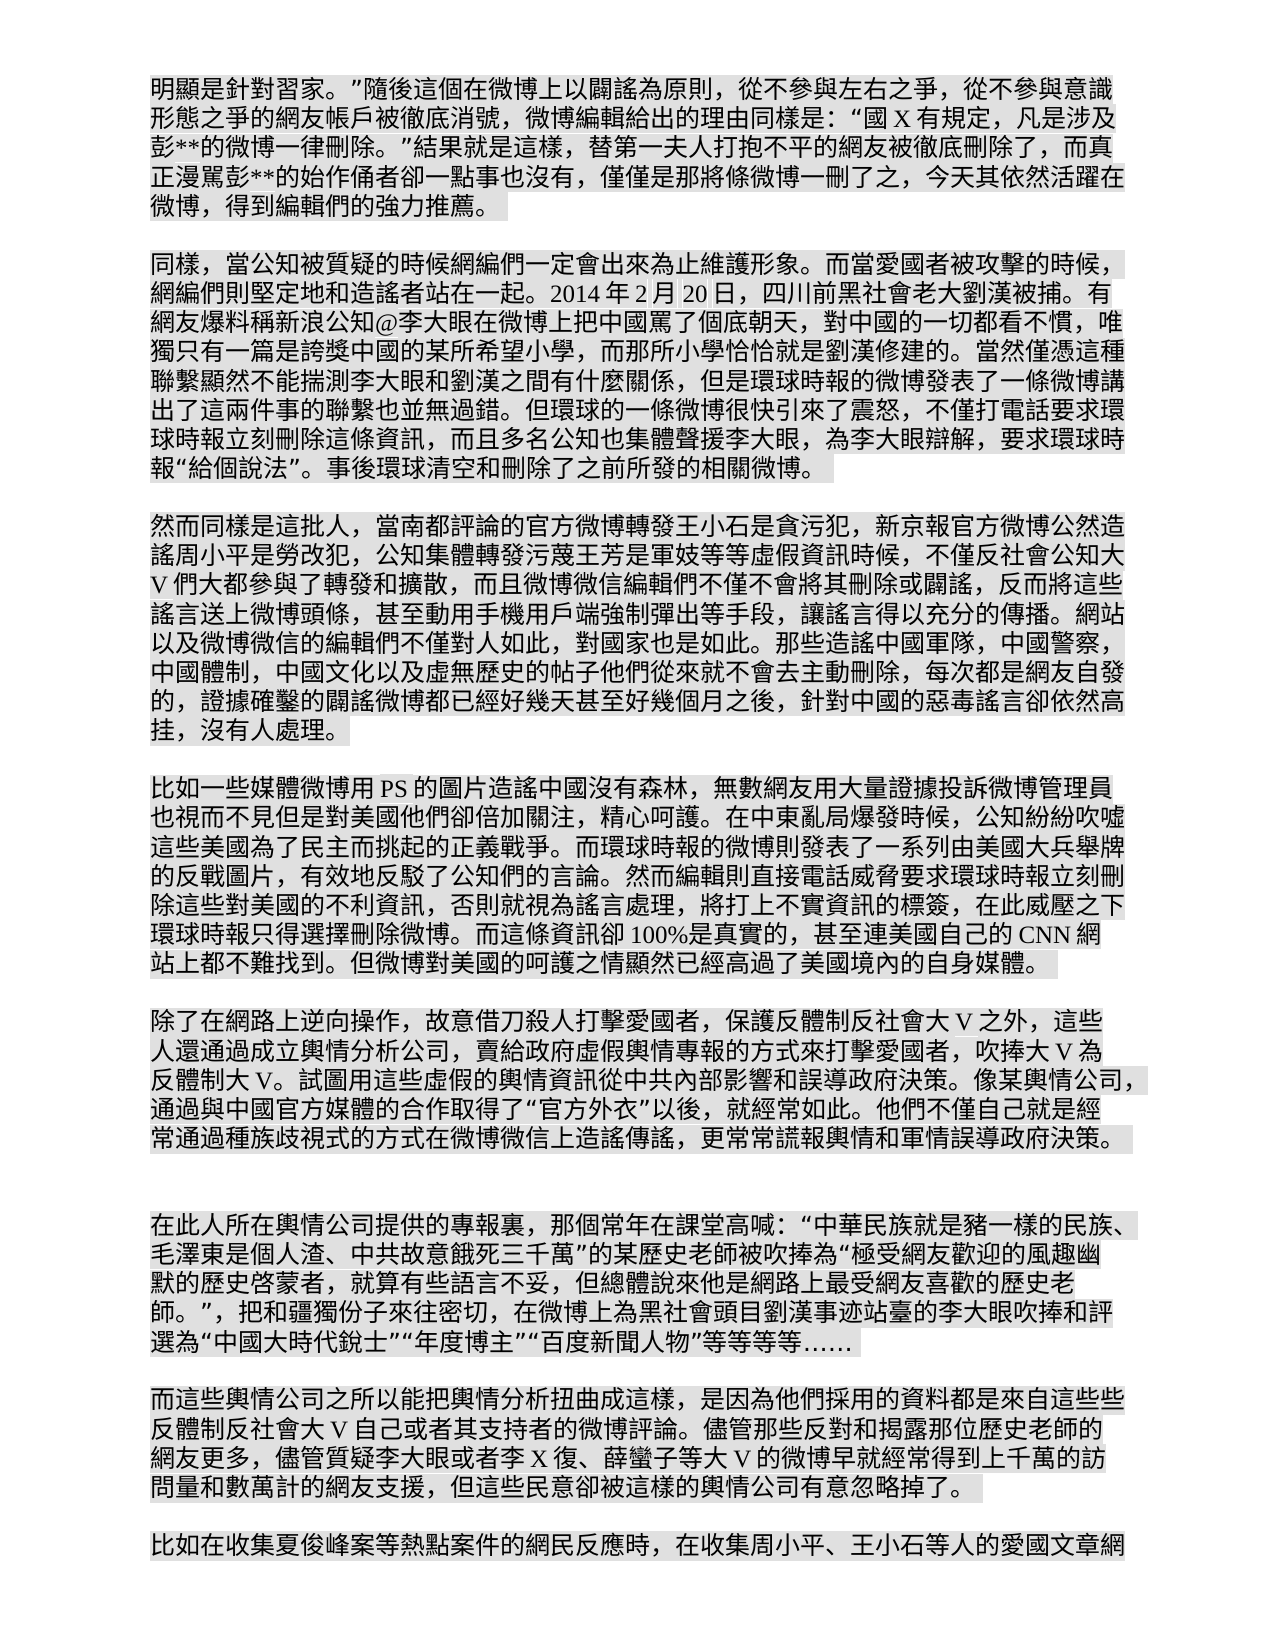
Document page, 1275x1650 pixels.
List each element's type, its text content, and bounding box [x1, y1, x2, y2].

text 謝謝如龙提供這文章的連結。我怕連結往往很快就會失效，所以把文章複製下來，轉成繁體，讓台灣人讀一讀。強烈推薦。 第一次聽到韓寒，盛傳上億點閱率，於是我就去看他寫些什麼，文筆不錯，但內容並無深刻之處，水平一般，往往是一些所謂社會批判，但多屬雞毛蒜皮。於是我感到很不解，這樣的文字為何動輒千百萬人及時點閱，看兩篇就膩死了不是嗎？我並沒有任何推論，只是當時確實覺得很納悶。 後來，慢慢懂了網路，懂了網軍，懂了資訊操控，再加上台灣全然肆無忌憚的哄抬與造神現象，把那些綠油油的低能無恥的人渣們，一個個捧成明星、英雄、意見領袖，我這才真正看清楚我是活在一個什麼樣的世界中。 人們常把中國和言論管控及缺乏言論自由畫上等號，這完全是鬼扯蛋。中國的管控能力與範圍，差不多就像我在管控巴勒網一樣，只及於自身，而不是像美國那樣無所不在地管控全世界，並且每天散發根本數不清的各種假新聞與扭曲不實言論。我難道不能管理巴勒網？難道我要讓那些垃圾文字及造謠扭曲的極大量訊息充斥整個巴勒網？中國的言論管控，頂多就是像巴勒網這樣，把它乘以一億倍，都遠遠還比不上西方社會及美國滴水不漏無孔不入的管控、滲透與攻擊。 我始終相信這是一個大問題，但它的解決恐怕得透過兩樣東西，一是科技能力，二是資金。天底下並沒有所謂 "清者自清濁者自濁" 這回事；清濁的呈現，恰恰反映了一種能力的展現。這基本上就是一場戰爭，美國在這方面遙遙領先，中國卻像個很善良的北七那樣，每天吃啞巴虧，每天被霸凌，自己是這場戰爭的最大受害者，卻反而還揹了滿身黑鍋。 陳真 2017. 08. 26 =========================== 周小平：文化冷戰與網權力揭秘 2014-03-24 來源：https://goo.gl/dzbNFD 中美較量進入關鍵時代，硬實力不斷下滑的美國，為何仍自信滿滿？ 美國的巧實力和軟實力究竟是如何運作的？ 互聯網為何屢屢淪為顔色革命的最大幫兇？ 看不見的網路輿論為何可以輕易操縱政局？ 泛濫的虛假資訊和失控的網路當如何治理？ 批量化造謠與軍團化的輿論犯罪與資訊恐怖主義究竟應如何防範？ 第一段：網路輿論和網權力是如何失控的？ 進入21世紀以來，網路成為了一種全新的資訊獲取方式，憑藉其快捷的傳播效率和靈活多變的特色受到了全體年輕人的追捧。網路資訊傳播方式超越了工業時代的報紙、電視、千倍不止。其差距就好像火藥槍與原子彈的差距一樣。 有人曾經對我說“周小平，我認為網路是年輕人獲取資訊的重要渠道。”我回答他說：“不對，網路不是年輕人獲取資訊的重要渠道，而是唯一渠道。”現在的年輕人不看電視也不看報紙，即便偶爾看了，他們也不會完全相信電視和報紙的說法，而是會去網路上求證一下，或者通過網路參與討論。因此，互聯網成為了年輕人獲取資訊建立世界觀的唯一渠道。但是，現在這個渠道早就被別人佔領了。 與美國對互聯網的嚴格管理相反的是：我們國家的互聯網一直處於一種疏於管理的狀態。這種疏於管理的狀態造成的結果並非是讓中國的互聯網變成一個無序的自由資訊場，而是讓中國的互聯網淪為了一個被他人掌握和控制了的意識形態戰場。這種明顯的控制我們可以從以下幾個方面清晰地得到驗證。 首先：任何一個網民從進入網路世界的第一刻開始就落入了一個精心設計且組織嚴密的資訊圈套中。比如當網民註冊微博的時候，微博會自動推薦網民關注幾十個帳戶，而這些帳戶裏推薦的大V，100%都是在網上罵政府，或者傳播歷史虛無主義者，造謠，抹黑中華民族，貶低中國人，反對中國現行體制的博主。沒有一個愛國者能享受到這種“待遇”。 而在互聯網協會召開的一次研討會上，有人當面質疑網路媒體只推薦公知的時候，一位從21財跳槽到騰訊的總編輯則這樣當著國新辦和互聯網協會的政府官員回答道：“如果你們愛國者想要獲得我們媒體的推薦，那麼只有一個辦法，就是你們也像公知那樣說話，也推廣公知的理念，否則我們的平臺絕對不會推薦你們的東西。”。我覺得像這樣的人會毀了騰訊的新聞事實派的招牌，這樣的人是騰訊的負資產。 也就是說，在中國的互聯網上誰的粉絲多少，絕對不是由這些人自己的才能獲得的，而是憑藉他們的政*治站隊來獲得的，誰把中國罵得狠，誰反黨反得凶，誰就有粉絲，誰就有話語權。比如某著名反體制律師就在微博的推薦下，幾個月漲了數百萬粉絲。這些粉絲全部是被動，被迫關注的這位律師。因此在網路平臺上，任何一個人，都可以成為大師和大V，前提就是你得醜化中國，反對體制。只要你敢醜化中國，反對體制，自然就會有掌握網路推薦權的人，會給你助力添柴。 因此中國的網民從一上網開始，就會被迫地受到這些反社會和反體制大V的誘導，而那些反駁公知的聲音，愛國的聲音則被生硬的遮罩了，所以在現在這個網路上愛國的聲音永遠辯論不過恨國的聲音，正能量遠遠少於負能量。其原因就是在於網權力的擁有者刻意推薦恨國大V，刻意推薦負能量資訊。然而他們不僅大量推薦恨國大V，刻意推薦負能量資訊。而且還刪除正能量資訊，封殺正能量博主。在當前的互聯網，愛國者不僅得不到推薦，就連正常行文也不行。針對愛國者和正能量的各種封殺手段層出不窮，一刻都沒有停止過。 比如在微博上，他們讓公知大V漲粉，卻讓愛國者掉粉。比如我和一些朋友的賬號都出現了很奇怪的現象，那就是我們的真實粉絲關注和互相關注總是會莫名其妙地被自動取消，而粉絲質量也越來越差。每天都會有大量的僵屍粉和機器人ID替換掉我們的真實粉絲。 在微信，任何一篇正能量文章，哪怕是經過正規媒體發表的，微信的編輯也會將其遮罩，禁止群發。而抹黑中國的，造謠中國的，都會被大量放行。比如，12月25日發佈紀念毛主席的文章《他和他們的家國夢》，全文無一個敏感詞，竟被微信遮罩，但同日，拐彎抹角詆毀毛主席的文章《毛澤東和他的情婦們》卻被微信編輯大量放行，轉發數億次之多。再比如文章《請不要辜負這個時代》時常微信遮罩，而用假資料造謠抹黑中國的所謂《2014年中國國情資文》則被微信編輯大量放行，轉發數億次之多。再在比如質疑公知的微信經常被編輯封殺，而造謠總書記家人的謠言《習主席的女兒為什麼拒絕回國》則被微信編輯大量放行，轉發數億次之多。 不僅在微博和微信，在網路各大論壇，新聞頻道也是如此。恨國公知，反體制人物的言論永遠會被熱門置頂，而愛國者的文章則從來享受不到這個待遇，就算偶爾被要求推薦，他們也只是做個樣子，放在一個沒有流量的位置，或者給你換一個沒有意義的標題，以此來降低你的文章點擊量。所以，在這種情況下，中國的年輕人如果不反黨反社會反體制那才怪了。意識形態的形成是大量資訊長期灌輸的結果，但年輕人每天接收到的都是這些資訊，我們還能奢望網路上能誕生正能量嗎？顯然是不行的。 第二段：網權力是如何打造大V，又是如何打擊愛國者的？ 我們都知道反體制公知大V似乎在網上民意很高，當然這是因為網權力的掌握者給予了他們大量的粉絲和話語權，網路平臺的編輯給予了他們大量的推薦。可這僅僅是一個方面，因為網路上一直也充斥著對他們的質疑之聲，可是質疑反體制公知大V的聲音卻總是無法放大。我們還知道網路上一直都有一群愛國網友在自覺自願地愛國，在積極主動地散播正能量，他們的支持者不少，可是他們卻總是被輕易地造謠和抹黑，這一切是怎麼發生的呢？ 偶像在數位時代是最容易被塑造的東西，因此網權力的掌握者可以通過互聯網輕鬆造神，大多數互聯網的公知大V其實都是經不起推敲的，但網權力的掌握者可以讓他們不受到推敲。大多數愛國者在網路上實際表達的不過是一些樸素的愛國情懷，他們本身都是一些平凡的普通人，但網權力的擁有者則可以輕鬆地針對他們發起一場無處不在的網路大字報，用文革的方式將他們打倒。 比如著名公知李X復(陳真按：可能是指李開復)，造謠傳謠只是他的副業，而通過深入中國互聯網產業，頭頂天使投資人的光環，對中國互聯網從業者和創業者進行精神洗腦這才是他的真正使命。在他掌舵穀歌期間，穀歌用棱鏡計劃監控和盜取中國政府資料以及網民網銀資訊，他多次在各種互聯網創業大會上宣傳基督教和美國的所謂的民主體制，2012年他甚至誘騙了即刻搜索的鄧亞萍，他向鄧亞萍推薦了兩個自己原來在穀歌的手下，用一紙協定將即刻搜索的現金流耗盡，卻沒有給即刻搜索完成任何產品。但就是這樣的一個人，為什麼他在互聯網上看起來依然是擁泵無數好評連連呢？答案很簡單：這是一種假像。 李X復的微博下面千篇一律的粉絲祝福看似無可匹敵，但實際上這裏面是因為有人對其進行了技術處理。就算你半夜三點去李開復的微博評論批評他，或者用事實反駁並艾特他，那麼幾分鐘後你的批評就會被自動清除，然後拉黑，這種工作量顯然不是人力可以完成的。而只要你去他的微博誇獎他，他就會自動向你回復謝謝啊。經過網友曝光，李開復的自動回復功能暫時關閉了，但自動清除對李開復的負面資訊功能至今依然存在。 並且，針對李X復的網路評論有多少是真人評論，很難有人知道。我們唯一可以確認的是，天涯論壇就曾經被查獲了70多萬個相同密碼的帳戶，用於機器軟體輪番登陸製造虛假民意和鋪天蓋地的評論。而微博的機器ID和類似軟體只會更多不會更少。不僅微博如此，論壇和新聞也如此。經過網監的證實，網易編輯可以當著他們的面在幾分鐘內，把一個新聞後面的幾千條負面評論全部變成正面評論，且評論得滴水不漏。 因此，在這種自動遮罩刪除負面資訊，無限放大和吹捧個人履歷的三位一體的網權力助推和包裝下，一個個公知形象被打造起來了。可是這種包裝畢竟是虛假的，從政府抓捕了看似千萬粉絲的薛蠻子卻沒有引起他的粉絲暴動，而從韓寒的小說改編成的電影卻以零票房收尾等情況我們也可以看出這些大V的內虛和外強中乾。但這些表面資料卻極其容易誘使電臺媒體、地方政府、年輕人對這些公知進行盲目崇拜和跟風，這些公知大V藉此活躍在個大官方媒體上，進一步大出風頭。 同樣，網權力的掌握者不僅極力打造反社會反體制大V，不僅懂用一切可用的網路技術和網權力維護這些大V的形象，而且還常年用相反的手段來打擊和毀滅愛國者。首先，愛國者在網上就永遠也不可能享受到自動刪除負面資訊這種高級的定制技術服務，其次對網路愛國者的定義各大網路平臺也極盡污蔑之能。比如在百度搜索王小石首先出來的就是一則貪污犯的資訊，對王小石的詞條評價則是將其描繪成狂熱的文革的瘋子。 所以，網權力已經在中國的互聯網締造了一種：“愛美國昌，恨美國亡。愛中國死，恨中國發。”的普遍事實。人性都是趨利避害的，面對這種絕對的輿論話語權和壓倒性的網權力，大多數人都會選擇投機或者沈默。而整個國家的輿論就在這種形勢下，一步步惡化。因為敢站出來表明自己愛國的人都要遭受全網打擊，而那些憎恨這個國家的公知則會得到整個網路的力捧和保護。 2013年因為在春晚唱英雄組歌而成名的歌手王芳，因為在微博上表達自己熱愛祖國的情感而被圍攻，數百名公知以及營銷帳戶轉發“穿上軍裝，也不過像軍妓”的微博攻擊王芳。一時軍妓一詞滿天飛，而歌手王芳在新浪多次投訴，微博對這些侮辱者和攻擊者沒有做出任何處理，反而是將禁止了王芳的評論權關閉，令其有口莫辨。 而在微博，因為表達自己愛國傾向就被圍攻的還有溫兆倫，劉嘉玲等港臺藝人，誰只要敢說一聲愛國，就會招來反體制公知以及營銷號們的集中轉發和譏笑，他們正以此引導網路輿論向一切敢於熱愛這個國家的人無端開炮。 第三段：在互聯網資訊戰中，網權力是如何控制輿論的？ 在完全控制了互聯網話語權，擁有了對資訊的絕對掌控，又在培養了一系列的反體制公知大V之後，互聯網戰爭已經悄然爆發。事實上這十年來，互聯網資訊戰爭一直在進行著。那些掌握了網權力的人，培養了海量公知大V的人，正利用手中的網路平臺、網路大V以及網權力向中國的網民進行密集的意識形態炮轟。在這個看不見的戰場，硝煙彌漫，每天來自各個方面的負面以及虛假資訊轟炸都以數以億萬計的次數橫行在互聯網上。 輿論控制第一招：根據事物兩面性，反向解讀中國，正向解讀外國。 任何事情都具備兩面性，網路媒體常常根據這一特點，全盤負面解讀中國，全面正面解讀美國。騰訊網的新聞用戶端與微信結合直接就擁有了6.7億網民閱讀量。那麼牽動著幾億年輕人眼球網編又是怎樣誤導輿論的呢？首先我們來看一個案例，當中央宣佈打擊腐敗份子的時候，本來應該是一件大快人心的事情，但結果他們的編輯在新聞背後以網友評論的方式，推薦了一條引導性的讀後點評，是這樣寫的：“傻不傻啊，這樣搞只能把有才能的人逼得離開政府，留下來的都是混日子的南郭先生，以後出臺一些更荒謬的政策，讓你們哭去吧。” 再比如，美國警察毆打亞裔老人的新聞，這些網編則向網民解讀道：“打得好，要是中國警察也這樣就好。這說明美國執法必嚴，是法治國家。”——這真是為美國洗地不遺餘力，為抹黑中國不分青紅。 同樣的問題也出現在其他的網路媒體，比如財X網這條微博就很有代表性，當美國人製作巨大的巧克力棒的時候，他們吹捧說這是創意，是世界上最好的巧克力公司。當中國人製作巨大的月餅的時候，他們說這是浪費，是恥辱。 而類似的現象，在互聯網行業已經是一個普遍現象。幾乎每條新聞互聯網編輯們都是這樣操作的，每天都有數以億萬計的人在瀏覽這種負面解讀的新聞。不信，我們隨手翻幾條新聞，看看當這些新聞觸網之後，都變成了什麼模樣。 比如這條， 環球時報的原文是：《中國海監船追擊日本漁船出12海裏》，但結果竟然被網路媒體改為：《中國海監船在釣魚島12海裏處停止追擊》。 解放軍報原文：《中國夢的自信在哪里》，但結果竟被網媒改為：《軍報：我們的主義是宇宙真理》 網友文章原文：《運9之迷-我國新型運輸機初探》，但結果竟被網媒改為：《中國運9自動化程度仍不如C-130》。 環球網原文：《默克爾向中國傳遞合作信號》，但結果竟被網媒改為：《默克爾希望中國對制裁伊朗態度積極》。 人民網原文：《俄羅斯披露中國強大的防空戰力，紅旗16性能出色》，但結果竟被網媒改為：《中國防空系統難以抵擋巡航導彈攻擊》。 人民網原文：《俄媒披露中國或造千架四代機，數量在世界居首》，但結果竟被網媒改為：《中國三代機發動機性能不達標，殲20難成功》（原文沒有一字和發動機有關）。 人民日報原文：《摒棄“狹隘的極端主義”》，但結果竟被網媒改為：《黨報：因腐敗就否定國家太極端》。 解放軍報原文：《理解不曲解》，但結果竟被網媒改為：《軍報：領會領導意圖的幹部才是好幹部》。 環球時報原文：《美國中國日本等國投票反對廢除死刑》，結果卻被網媒改為：《111個國家支援暫停死刑，中國和朝鮮反對。》等等等等，不一而具。這樣的負面解讀在互聯網已經持續了十多年，請問，天天用這種角度看中國的年輕人們又怎能不對這個國家和政府充滿了困惑和鄙視以及敵意呢？ 輿論控制第二招：遮罩美國負面，放大中國負面。資訊炸彈飽和轟炸。 我們通常都認為有爭論才有進步，但是如果網路平臺的話語權全盤失控的話，那麼任何爭論都沒有意義。因為網路媒體只放大一方的聲音，卻遮罩另外一方的聲音。在這種極不公平的網路環境下，沒有人可以與之辯論。比如在中國好還是外國好的問題上，網路平臺全面倒向美國，以集團軍的方式作戰從多個角度不同層面進行資訊轟炸。 比如在百度搜索：“福利非常好,水費全免,電費非常便宜”這組關鍵字我們可以看到有552萬個搜索結果，這些網路文章幾乎覆蓋了所有的論壇和微博微信產品，貼得到處都是。這些文章千篇一律，使用的是同一個模板，同樣的內容。唯一不同的是國家的名字，這些帖子的編造者用遊記或者出差筆記的手法，吹捧各個國家的福利待遇好，有澳洲、法國、臺灣、印度、英國、日本、美國、韓國、甚至尼泊爾、埃及、伊拉克等等，從房價到醫療再到教育、再到衣食住行進行全面的造謠，吹捧中國以外的地區人民生活都是天堂，只有中國最糟糕，矛頭直指共產黨和中國體制，而大量沒有出過國的網民都十分相信這些遊記和內容。這種從衣食住行方方面面抹黑中國的謠言段子在微博微信上更是泛濫成災。 甚至連法X功(陳真按：法輪功)等一些邪教的資訊以及他們編造的政治謠言也有職業水軍長期在微信上到處散佈，每個微信公共賬號博主都曾經收到過。而這種大規模的有組織的行為顯然不是網友自發的，只能是來自境外勢力的專業運作。 此外，大多數的網路熱點的爆發，公知以及網路平臺編輯們的參與無處不在。他們憑藉手中的粉絲數量或者編輯權力可以隨時隨地製造熱點。他們可以把警察抓壞人可以說成暴力執法，把老人摔倒可以說成城管打人，把“消防員奮戰2小時把被洪水圍困的9個市民救起了8個。”的新聞篡改為“飯桶消防員2小時救不回1個人。”可以說高鐵有輻射，也可以說殺人犯是英雄。他們為什麼會有如此翻雲覆雨的能力呢？如果我們仔細觀察就不難發現，這些熱點事端或者謠言的背後都有公知大V們集體轉發和網站編輯們暗中推波助瀾。 通常情況下，那些平時造謠傳謠的各種營銷微博，只是在利用虛假歷史或者誇張的謠言吸引要求，公知們也是各推各的理念，但在需要製造社會熱點的時候，他們則必然會集中力量去轉發同一個帖子，就像約好了一樣。所以，政府偶爾警告幾個甚至十幾個公知根本沒有用，只要一半以上的營銷號和公知參與轉發，就足以形成巨大的網路熱點，在很多熱點事件上，我們都不難看到各類公知賬號在極短的時間內像排隊一樣地轉發。 不僅公知會集中轉發炒作，而且網站小編還會利用自己手裏的網權力，為這些謠言和熱點事件推波助瀾，他們或者在論壇上給這些帖子置頂，加精，強推，又或者在微博上給這些微博加分，幫助其擠進熱門排行榜，甚至動用軟體的群發功能向數以億計的網民群發謠言。 2013年，有網友混入了公知們組建的轉發聯絡群，就獲得了他們在造謠污蔑王小石、周小平等網攻擊事件中的操作手法，他們首先是編造謠言，用一個匿名的小號發佈，再邀請幾十個公知以及營銷號進行集中轉發。然後微博編輯再幫助他們加分加熱點，以及通過微博以及各大網路新聞軟體向數億微博用戶群發謠言。而公知和營銷號之所以這樣幹，是因為他們可以賺到錢。從支付寶交易記錄來看，如@擺古論今 @高會民這樣的中小V營銷號，轉發謠言一次150，原創一條300元，一個月有數百條，收入數萬元，而其他大V價格更高。 而同樣的操作手法在東莞掃黃、北京7.23大雨、廈門公交車縱火案、余姚大水、馬航飛機失事、雅安地震、自來水含鉛、只有中國有霧霾、中國崩潰論、夏俊峰案、冀中星爆炸案、縫肛門假新聞、陳寶成假抗拆，以及楊佳案等數百起社會熱點話題中都屢見不鮮。 比如在霧霾問題上，就是如此。全世界都在治理霧霾，中國確實需要環保，這些都沒有問題。但是網路卻把一個現象極端放大，形成一種全民恐慌。。每當美國大使館發佈pm2.5預報，就有無數營銷帳戶和公知拼命轉發，並且像墨迹天氣、百度首頁以及其他天氣預報手機軟體也都紛紛跟進，一方面編輯隨意修改或誇大污染值，網友每天打開手機和百度首先映入眼簾的就是“嚴重污染”四個字。 在這些網路編輯眼裏，只要起霧就是污染，只有藍天白雲才是無污染，全然不顧只要起霧pm2.5必然飛快上漲的基本科學常識。大多數國家都不會以單獨的pm2.5濃度作為污染值來發佈，而是會根據大氣中的有毒成分來公佈，可唯獨中國的媒體和天氣軟體是用pm2.5來衡量污染值的。 在同一天，我們看到北京氣象臺發佈的分明是陰天有霧，有輕度污染。但是在這些軟體和百度首頁以及各大門戶網站上卻是紅色大字：“嚴重污染”。甚至只要網友在霧天打開微博，無論閱讀什麼資訊，頂部都經常會出現利用霧霾大搞軟體營銷的非法廣告。 每逢大霧，必有大謠，無論正規媒體闢謠多少次，但說中國煤炭含有放射性，每年幾萬噸鈾燃燒到空氣中造成放射性霧霾的虛假消息仍然成億萬次地通過微信鋪滿了全國的大部分手機。只要有利於引起負面情緒，不管再假的謠言，都會得到微信編輯的放行。 實際上霧霾絕非中國特色，天氣為主導才是主因，全球霧天PM2.5濃度都很高，通過網路查詢我們不難看到日本、英國、法國、美國同樣如此。早就有在國外留學的網友拿出英國、美國、法國、日本PM2.5經常爆表的資料來反駁“中國霧霾論”，但網站編輯面對這些網友發出的：“外國起霧PM2.5也爆表的質疑”時，則巧妙地用兩種截然相反的態度去誘導輿論。 我們經常看到同樣的頭版位置，如果是中國起霧編輯就會加上“嚴重污染”“市民戴口罩出行”等解讀，而如果是美國起霧，編輯們則加上“芝加哥恍若仙境”“自由女神騰雲駕霧，仿佛浮在空中美輪美奐。”甚至各大網站還集中轉發“中國霧霾漂到日本”，“美國霧霾是從中國飄過去的”這樣的假新聞，以此吹捧美國環境，詆毀中國環境。 其實，任何一個國家都沒有用pm2.5來作為污染衡量標準，因為只要下雨下雪起霧都必然爆表，即便原始森林也不例外。但中國媒體卻拼命放大霧，甚至搬出霧霾這個辭彙來進一步誇大中國的環境問題。 除此之外，篡改搜索結果也是網路媒體的慣用手段。比如你通過網路查找網路電子詞典，或者使用搜索引擎，關於美國的基本都是正面的，關於中國的則基本是負面的。2013年我曾經在央視《對話》節目中曝光過使用百度搜索“奧巴馬打傘”出來的結果是奧巴馬自己打傘，和中國幾個鄉長讓別人打傘的畫面，搜索“美國警察打人”出來的結果全部是中國警察和城管打人的圖片。 當時在場的幾位嘉賓和北京市互聯網協會的佟力強均現場測試證實了這一點，消息曝光後百度編輯和相關技術人員迅速修正了這一“問題”。但更多的關鍵字卻並沒有修改，比如現在搜索“外國人下跪”出來的畫面卻依然全部是中國人下跪的畫面，搜索“小布希打傘”出來的結果依然是小布希自己打傘並且和中國個別幹部讓部下打傘的照片。再比如搜索查找百度百科，關於謠言的定義引用的案例卻是“一則謠傳中央日報稱毛主席能活140歲。”等等等。 基本上，網路詞典和搜索引擎是現在的年輕人學習知識的主要來源，但是我們可以看到在那上面美國的歷史、英雄人物、典故都被全面美化的，而中國的歷史或者熱點辭彙則被片面地解讀著，甚至有官員被紀委查獲落馬以後，他們的百度詞條也會被修改為“中央維穩系畢業”，但是對美國的官員就算欠錢不還，鋪張浪費，但百度詞條也將其定義為“廉潔簡樸”。因此我們不難看到一些互聯網從業者正在系統性地利用一切機會謠翻中國，誤導網民。 不僅如此，在散播那些敢於抹黑中國和如果造謠詆毀中國的公知言論方面，網站編輯們的推波助瀾已經到了幾乎毫無底線的地步。比如韓寒發表的微博或博客總是點擊率很高，但這並非韓寒的文章寫得好，或者他的信徒多造成的，其電影票房慘澹到令人髮指就是很好的證明。韓寒的微博轉發量大完全是因為微博經常將他的文章強制推薦給所有網民看的結果。 不管你看什麼新聞，哪怕是在微博上看十八大的新聞或者兩會的報道時，用戶也得被迫先看一遍韓寒那些批判社會的文集，每天超5億人使用的搜索引擎在也最重要位置力捧韓寒。 這種密集的資訊轟炸對輿論的誘導效果十分明顯，比如當央視揭露薛蠻子嫖娼的時候，當時輿論風氣還是很正的，網民都覺得一個60歲的老男人還嫖娼是在是太過份了。但短短幾小時後，替薛蠻子洗滌和辯解的奇談怪論就遍佈了整個網路。不僅是各種大V營銷號在微博微信上替薛蠻子開拓，而且在幾大門戶網站的所有新聞頁面右側，都瞬間堆滿了對薛蠻子報以辯解、同情、開脫或反諷政府的微博內容，哪怕是與之毫不相干的新聞也是如此。要知道門戶網站新聞每天都是數以億計的年輕人在瀏覽，因此他們的輿論方向和對事物的態度不可能不被網編用這種方式引導。這種手段網編們在對待政府對東莞進行掃黃的行動中，也是如法炮製。 千里之堤毀於蟻穴，網路正是通過有無休止的每一篇都看似“危害不大”的段子和新聞鋪天蓋地地衝擊著中國人的意識形態，每天都有數以億萬計的職業段子在網路中流傳，影響著中國的全體年輕人。 輿論控制第三招：混淆視聽，借刀殺人。 今天的互聯網已經是年輕人的唯一資訊渠道，深得年輕人信任和喜歡，因此今天掌握了推薦權和刪除權的網路編輯和網路程式師實際權力和影響力已經非常之大，遠遠大過人民日報和央視的責任編輯，而且他們不會因為自己的行為而負擔任何的責任。他們動動指頭就可以輕鬆決定數億網民的輿論方向價值信仰，甚至決定網友的生殺大權。 在傳統媒體，編輯以及責任編輯包括記者都有上崗資格考試和審核，出了問題還要承擔責任，這在任何一個國家都是如此。但是中國的這些網路編輯們卻不需要經過任何考核，也不需要承擔任何責任，徹底的在法律的管轄之外行使著無邊的網權力。 那麼經常上網的一些三觀比較正的網友經常會發出這樣的感歎，就說感覺網路是個奇怪的地方，支援自己的國家是會被刪除被封號的。而用造謠的方式詆毀自己的國家，或者吹捧美國卻會得到大力的推薦。那麼編輯們是怎麼做到這一點的呢？我們都知道有時候在面對謠言或者敏感事件的時候，政府是會下達一些刪除指令的，然而這些指令最後都是由網編們去落實，這些網編則常常反向執行，借刀殺人。 比如之前公知大V在網上極力吹捧駱家輝清廉節約，並借機吹捧美國體制，瘋狂詆毀中國官員和中國制度。於是我就轉了一篇文章，就是關於駱家輝和拜登生活奢侈，以及欠中國企業的錢賴著不還的新聞，當時轉發量也很大，可是突然間這個帖子就被刪除了。於是我就投訴，結果新浪答復我說：外交部說了，關於駱家輝的敏感資訊必須刪除。結果呢我又去問外交部的熟人，他們答復說確實是有要新浪刪除關於駱家輝的敏感資訊，但是主要是針對西藏問題，所謂人權問題的帖子，並不包含我所轉發的新聞。你看，編輯們就是通過這樣的手法，故意濫執法，借刀殺人。而那些瘋狂吹捧駱家輝清廉的帖子卻一條也沒有刪除。 再比如前幾天新浪著名微博漫畫公知@魏克漫畫故意在轉發王芳的微博時大罵《英雄讚歌》的演唱者是“舔菊獻媚”，微博附帶著彭**的頭像和名字以及歌曲試聽。著名的愛闢謠網友@媣稥批評到：“這哪里是針對王芳？英雄讚歌的演唱著是彭**，你發這樣的微博明顯是針對習家。”隨後這個在微博上以闢謠為原則，從不參與左右之爭，從不參與意識形態之爭的網友帳戶被徹底消號，微博編輯給出的理由同樣是：“國X有規定，凡是涉及彭**的微博一律刪除。”結果就是這樣，替第一夫人打抱不平的網友被徹底刪除了，而真正漫駡彭**的始作俑者卻一點事也沒有，僅僅是那將條微博一刪了之，今天其依然活躍在微博，得到編輯們的強力推薦。 同樣，當公知被質疑的時候網編們一定會出來為止維護形象。而當愛國者被攻擊的時候，網編們則堅定地和造謠者站在一起。2014年2月20日，四川前黑社會老大劉漢被捕。有網友爆料稱新浪公知@李大眼在微博上把中國罵了個底朝天，對中國的一切都看不慣，唯獨只有一篇是誇獎中國的某所希望小學，而那所小學恰恰就是劉漢修建的。當然僅憑這種聯繫顯然不能揣測李大眼和劉漢之間有什麼關係，但是環球時報的微博發表了一條微博講出了這兩件事的聯繫也並無過錯。但環球的一條微博很快引來了震怒，不僅打電話要求環球時報立刻刪除這條資訊，而且多名公知也集體聲援李大眼，為李大眼辯解，要求環球時報“給個說法”。事後環球清空和刪除了之前所發的相關微博。 然而同樣是這批人，當南都評論的官方微博轉發王小石是貪污犯，新京報官方微博公然造謠周小平是勞改犯，公知集體轉發污蔑王芳是軍妓等等虛假資訊時候，不僅反社會公知大V們大都參與了轉發和擴散，而且微博微信編輯們不僅不會將其刪除或闢謠，反而將這些謠言送上微博頭條，甚至動用手機用戶端強制彈出等手段，讓謠言得以充分的傳播。網站以及微博微信的編輯們不僅對人如此，對國家也是如此。那些造謠中國軍隊，中國警察，中國體制，中國文化以及虛無歷史的帖子他們從來就不會去主動刪除，每次都是網友自發的，證據確鑿的闢謠微博都已經好幾天甚至好幾個月之後，針對中國的惡毒謠言卻依然高挂，沒有人處理。 比如一些媒體微博用PS的圖片造謠中國沒有森林，無數網友用大量證據投訴微博管理員也視而不見但是對美國他們卻倍加關注，精心呵護。在中東亂局爆發時候，公知紛紛吹噓這些美國為了民主而挑起的正義戰爭。而環球時報的微博則發表了一系列由美國大兵舉牌的反戰圖片，有效地反駁了公知們的言論。然而編輯則直接電話威脅要求環球時報立刻刪除這些對美國的不利資訊，否則就視為謠言處理，將打上不實資訊的標簽，在此威壓之下環球時報只得選擇刪除微博。而這條資訊卻100%是真實的，甚至連美國自己的CNN網站上都不難找到。但微博對美國的呵護之情顯然已經高過了美國境內的自身媒體。 除了在網路上逆向操作，故意借刀殺人打擊愛國者，保護反體制反社會大V之外，這些人還通過成立輿情分析公司，賣給政府虛假輿情專報的方式來打擊愛國者，吹捧大V為反體制大V。試圖用這些虛假的輿情資訊從中共內部影響和誤導政府決策。像某輿情公司，通過與中國官方媒體的合作取得了“官方外衣”以後，就經常如此。他們不僅自己就是經常通過種族歧視式的方式在微博微信上造謠傳謠，更常常謊報輿情和軍情誤導政府決策。 在此人所在輿情公司提供的專報裏，那個常年在課堂高喊：“中華民族就是豬一樣的民族、毛澤東是個人渣、中共故意餓死三千萬”的某歷史老師被吹捧為“極受網友歡迎的風趣幽默的歷史啓蒙者，就算有些語言不妥，但總體說來他是網路上最受網友喜歡的歷史老師。”，把和疆獨份子來往密切，在微博上為黑社會頭目劉漢事迹站臺的李大眼吹捧和評選為“中國大時代銳士”“年度博主”“百度新聞人物”等等等等…… 而這些輿情公司之所以能把輿情分析扭曲成這樣，是因為他們採用的資料都是來自這些些反體制反社會大V自己或者其支持者的微博評論。儘管那些反對和揭露那位歷史老師的網友更多，儘管質疑李大眼或者李X復、薛蠻子等大V的微博早就經常得到上千萬的訪問量和數萬計的網友支援，但這些民意卻被這樣的輿情公司有意忽略掉了。 比如在收集夏俊峰案等熱點案件的網民反應時，在收集周小平、王小石等人的愛國文章網民反應時，以及在收集劉嘉玲、溫兆倫在微博發表愛國觀點之後網民反應時，這些輿情公司同樣如此翻雲覆雨。儘管那些力挺愛國者、愛國明星、揭批和反對夏俊峰案、圍攻高鐵、圍攻PX的支援率儘管也很高，儘管這些人的聲音也能獲得數萬網友支援和評論力挺，但這些聲音和資料從來都不會被這些輿情分析公司收集，反而是那些咒駡愛國者、愛國明星和力挺公知的轉發卻總是能得到精確地統計。 這種有選擇的輿情收集常年向政府傳遞著錯誤的民意信號。因為有幾萬個公知的粉絲和水軍機器人質疑中國的奧運冠軍，於是我們的奧運健兒回國後只得低調處理仿佛做了什麼丟人的事情一樣，而其他國家的奧運冠軍回國後則會得到英雄般的夾道歡迎。因為有幾千個公知的粉絲和機器人在評論裏質疑謾駡和造謠愛國者，愛國者就被戴上了“有爭議”的高帽子被正規媒體冷藏，而美國的愛國者則會得到正規媒體的尊重。因為有幾千個公知和機器人在評論裏質疑謾駡那些敢於誰自己愛國的明星，這些明星就也被戴上了“有爭議”的高帽子失去了很多上臺表演的機會，而美國這樣的愛國明星則會得到更多的上臺表演機會……如果說社會的正能量是靠激勵正面偶像打擊負面偶像來建立的話，那麼這種虛假的輿情分析資料其目的就是在試圖讓中國政府做出打擊正面偶像，激勵負面偶像的錯誤決策，長此以往後果不堪設想。 第四段：千里之堤毀于蟻穴，文化冷戰早已針對中華文明核心下手。 如果有一隻猛獸出現在村莊附近，那麼村民們一定會特別緊張，嚴加防範。但是如果出現在村莊裏的是一隻白蟻則根本不會有人去注意。而美國的文化冷戰也正是通過這樣的方式進行的。他們組織職業寫手日夜編撰著成千上萬的文章和段子，通過美資背景控制的這些網路平臺以及精心打造的導師、偶像和大V在中國社會廣泛傳播。每一段篇文章看似“問題不大”，但是如果我們把這些文章都看一邊起來，就會發現我們社會的方方面面和道德基礎正在被這些段子和文章日夜侵蝕。 實際上，美國文化冷戰的制定者和作戰方案十分先進，美國運用資訊武器的掌握和運用比起我們整整高出了一個代差。這種差距就好像當年我們用土炮去對抗滑膛炮和開花炮彈一樣。當我們以為黑客戰就是網路戰的時候，美國卻早已把網路資訊站和文化戰爭作為了國家策略來推動。黑客是最低級的網路戰，最高級的網路戰則是可以僅憑通過文化力量潛移默化地影響另一個國家的人民，就能達到操縱輿論甚至是影響政局的目的。而美國如果網路對中國發起的文化戰爭十分高明，直接針對中華文明的特質和特徵定向下毒。難怪希拉裏會自信地演講到：“只要充分地運用好美國的巧實力和軟實力，美國就能完全掌握中國。”實際上，美國對中國的文化冷戰主要是通過以下九招向中國意識形態領域發動進攻。 文化冷戰第一招：滅偶像。毀滅中國道德標竿，改樹美國偶像。 在全世界範圍內，無論古今中外，道德模範和偶像的示範作用是十分重要的，在美國也不例外。美國就連拍《蜘蛛俠》《超人》這樣的電影都不忘加上從貨車邊救起小姑娘，或者扶老太太過馬路這樣的橋段，其目的就是為了達成向雷鋒、賴寧一樣的示範效果，進而使得全球人民心向美國。然而美國一方面通過各種影視劇作麼在全球範圍內塑造自己的道德偶像，另一方面又加緊通過網路系統性地摧毀中國人自己的道德偶像。 在中國的微博微信以及各大論壇上，這種毫無盈利可能的職業抹黑中國道德偶像的微信公共賬號、微博賬號、論壇水軍鋪天蓋地，沒有一個中國偶像可以逃過他們的抹黑。例如微信公號：桃花島主就常年向微信用戶群發各種精心編造的文章。例如：《笑噴了，數學帝分析雷鋒同志揀糞》《拆穿西點軍校學雷鋒的謊言》《新華網自爆雷鋒照片大多為補拍》《“完美軍人”歐陽海是怎樣塑造出來的？》《“英雄少年”賴甯的真正死因》《“當代保爾”張海迪走下神壇始末》《掏糞工人時傳祥的悲劇》《“鐵人”王進喜是怎樣煉成的？》《經不起推敲的邱少雲》《焦裕祿的事迹是兩個人拼湊起來的》《“英雄戰士”劉學保的騙局》《草原小姐妹遇險和被救的真相》……這樣的公共賬號多如牛毛，每天都批量生產這，這樣的有組織的群發文章一律快樂地通過的微信編輯的“審核”，網友舉報也一律被編輯們視而不見。 還記得網路是年輕人獲取資訊的唯一渠道否？試想一下就在我們看這部短片的時候，這樣的讀起來妙筆橫生，讓人捧腹不已但是卻帶有明顯抹黑、造謠和侮辱性的，能徹底摧毀中國人道德模範的段子和文章就又傳播了數以萬計的人群。而這種抹黑自1998年互聯網在中國全面開花結果以來就從未停止過瘋狂的傳播。 在網路媒體，洋人偶爾在中國做件好事總會有大V和網路媒體頭條力挺和傳播，但中國人做好事絕對得不到大V和媒體的頭條待遇，甚至還罔顧彭宇承認撞到老人的事實，故意炒作出“彭宇冤案”的輿論氛圍來來打擊中國人好人好事的積極性。 文化冷戰第二招：毀信仰。針對中華文明世庶信仰下手，毀滅祖先崇拜，改造為洋人崇拜，基督崇拜。 中華民族是一個世庶文明的國家，推行的是祖先崇拜。祖先崇拜讓中華文明比西方文明更早擺脫了神權社會的控制，也從來沒有墮入過政治與神教合為一體的深淵。我們中國人崇拜的不是西方那套聖子、聖父、聖靈，而是崇拜自己的先賢、先烈、先祖。當我們在學習先人們的教導、教誨的時候，會自然對他們充滿崇拜，世庶文明的根基由此奠定。 而先賢、先烈、先祖，向我們傳達的很多普世價值觀無非是“要勤奮好學”“要勤儉節約”“要為人與善”“要有素質”“要重視教育”等等等等，這些傳遞普世價值觀念的文章中的偶像和說教者一般都是中國的先賢、先烈、先祖或者長者與老人……然而在今天我們所特有的這種祖先崇拜的觀念被美國文化冷戰摻雜進了毒藥。他們用微信、微博、大V、論壇水軍四處傳播精心編撰了一些列新的“要勤奮好學”“要勤儉節約”“要為人與善”“要有素質”的典故和段子，而這些段子裏的模範和說教者不再是中國的老人，也不在是中國的先賢、先烈或先祖，而是千篇一律的外國人！！ 譬如：《一個印度工程師所寫：令人憂慮，不閱讀的中國人。》《英國人眼中的中國》《中國人在德國吃飯被訓斥》等等等等，在這些編造的虛假段子和文章裏，向中國人日夜勸學、勸儉、勸善、勸勉的物件，全部都變成了外國人。而且全部都有相當具有針對性，食物浪費最嚴重的歐洲人在勸誡中國人要節約，基礎教育一塌糊塗的美國人在勸解中國人要重視小孩教育，社會風氣奇差，19世紀前不知洗澡為何物的的英國在勸說中國人要講衛生，宅男最多的日本在教導中國人要多強身健體，甚至連文盲國家印度也跑來教導中國人要多讀書…… 這樣的文章在論壇、微博、微信鋪天蓋地，每天都數以億計地被人閱讀者，深信著。中華文明祖先崇拜的牌坊就這樣被悄然偷換成了外國人的塑像。 而針對中國文明的發源地，河洛文明（今天的河南）則更是集中火力進行了抹黑。在YY這樣的聊天網站上，平時以色情視頻聊天為主（又是IDG投資），每到晚上人氣最往的時候，就會有數以千計的ID在上面刷屏辱駡河南人是騙子。 文化冷戰第三招：反人類。大搞種歧視，打擊當代以及下一代中國人的自信心，維持中國人的自卑感。 自信是人類個人、家庭乃至整個國家和民族保持旺盛勢頭的必要心理，但是現在美國正利用互聯網瘋狂打擊著中國人和中國下一代自信心。由於中國沒有《反種族歧視法》，所以美國就侮辱和貶低整個中華民族入手，拼命醜化中國人。《中國式過馬路》《丟人丟到國外去了》《中國人是世界上少數沒有信仰的可怕國家之一》《不閱讀的中國人》《中國人有10大不可思議》《中國：不遵守規則的世界》等等全面的醜化和詆毀中國人，美化外國的人微博微信以及論壇上甚至《知音》《讀者》上也比比皆是，這種針對一個民族的全面抹黑歷史上只有希特勒對猶太人幹過，而美國人也正通過網路如法炮製。 除了抹黑和打擊當道中國人，打擊下一代中國人自信心的文章和編造的段子也層出不窮，比如對比中美、中日以及中外小孩的水軍文章也是鋪天蓋地，最知名的有《家長對比中美同齡女孩》《中日夏令營的較量》等，每天都有數以億萬計的人在瀏覽。在這些文章裏面，中國的孩子總是千篇一律的：笨、傻、蠢、懶、呆、自私、猥瑣、沒禮貌、沒孝心、還愛耍性子，而外國孩子個個都是白蓮花，懂禮貌、愛勞動、身體好、素質高、團結、有禮貌，還個個都是大孝子，脾氣好得像天使……這些鋪天蓋地的文章通過手機電腦日夜向中國人洗腦，已經造成了普遍的自卑和媚外心態。 文化冷戰第四招：反智。傳播僞科學，力推環保恐怖主義，打斷中國工業化和科技進程。 科學技術是第一生產力，因為科技的不斷進步和生產力的不斷進步，大多數中國人終於過上了過去想都不敢想的生活，但是近年來利用互聯網瘋狂醜化中國工業化進程，醜化現代化城市生活，美化農耕文明才是世外桃源的氛圍愈演愈烈，反智色彩極端嚴重。《高鐵乘務員因輻射流產》的謠言到《全球變暖，北極冰川融化》的騙局，再到《中國霧霾的元兇是煤炭裏的放射性物質》、《PX專案被環保人士稱之為斷子絕孫工程》《斷子絕孫核電站》等等虛假謠言和文章在微博微信以及各大論壇的瘋狂傳播，更是培養了大量的反智人群，加之公知大V的煽風點火，一場又一場的鬧劇不斷上演，每逢建廠必有大謠，每逢大謠必有動蕩，從廈門PX工廠到昆明PX專案，從鉬銅冶煉到啓東造紙，從高鐵受阻到江門核燃料棒專案被擱置，這些反智文章和段子都起到了巨大的作用。 文化冷戰第五招：唱衰中國。散播崩潰論，社會不公論，打擊中國年輕人積極性。 像這種《中國國情最新資料讓人震驚》，《中國即將崩潰》《中國不敢公開的大資料》等文章比比皆是，每年都有大量的文章從經濟、政治、產業結構、國情資料等方方面面來論證中國不久之後就要崩潰的文章。這些文章極進誇張扭曲之能，在微博微信和人人網這樣的學生網站以及各大論壇瘋狂傳播。而寫下這些文章的人，同樣也得到了微博微信的大力推薦和包裝打造，經常出現在網站首頁，各類高端論壇，向全社會傳播一種滅世氛圍和沈船學說。這些虛構的恐嚇性文章讓中國年輕人對自己的未來，對中國的未來，對中國政府，對中國體制充滿了不自信和抵觸心態。 文化冷戰第六招：先亡其史。全面詆毀中國歷史，全面美化美國歷史。 無論是微博上的@擺古論今 @豐乳肥臀 @文史女教師等虛假歷史營銷帳戶，或者是微信公共賬號@歷史塵封檔案 @東方歷史評論等營銷帳戶，還是喜歡高談虛假歷史的袁老師，亦或是在個大視頻網站熱門頭推的到處宣傳虛假歷史，編造毛主席是種鴉片黑幫老大的高主持人，都集中統一地在幹著一件事：那就是徹底抹黑中國的歷史，使人民產生憤怒感。這些營銷帳戶或者公知大V常年被個大網站歷史和文化頻道力推，他們的編造歷史的文章和段子數以億萬計的在論壇以及微博微信甚至正規媒體上傳播。 在他們的傾力推動下，朝鮮戰爭被描述成了炮灰腦殘戰爭，解放戰爭被描述成了共產黨竊取勝利果實。他們還編造說“那些幫助共產黨打江山的英雄則被抛棄淪為了乞丐”，“洋人是解放中國的天使”，甚至“連內蒙古丟失都是因為共產黨和蘇聯的秘密契約所造成的”。欲亡其國，先亡其史，試問在這種長年累月的歷史虛無化攻擊下，中國還剩下多少民心？ 反之，對美國的歷史和人物網路編輯則極度美化，中國年輕人幾乎沒有一個人知道林肯是打內戰的，幾乎沒有一個人知道華盛頓喜歡活剝印第安人人皮，在網路上美國的歷史典故和歷史人物都是完美無缺的形象，而中國的歷史以及歷史人物卻飽受各種攻擊和抹黑。 在中國政府2013年決定打擊互聯網謠言的時候，百科這個每天都有數億人查詢的網路詞典卻用一則毛主席的傳聞來定義謠言。謠言的案例千千萬，為何偏偏扯上毛主席？這樣的結果就是讓查詢的網友們都紛紛感歎：“原來中共才是最大的造謠黨。” 而同樣我們對比一下就不難看出，網路詞典定義華盛頓則是用了一則純粹編撰的謠言“華盛頓和櫻桃樹”來教育中國的年輕人和網民。雖然這則謠言已經被無數次證明是虛假的，雖然真實的華盛頓喜歡穿人皮做的皮鞋，但是網路編輯們卻始終堅持用謠言美化美國歷史人物。 文化冷戰第七招：瓦解公信力。利用各種災難或者重大事件造謠，影響國家和政府以及執法機關公信力，煽動人民與公權力機關的對立情緒，和不滿情緒。 每逢災難發生的時候，本來應該是全國人民團結一心衆志成誠地應對災難，而這時網路編輯們、公知大V們又開始行動了。利用災難吸引人民眼球的時刻，他們火速行動，做到了每逢大災必有大謠，沒逢小災也有大謠。比如有人不顧警戒線強行在汛期進入泄洪通道釣魚，消防人員接警後冒著生命危險火速救起了9個人中的8個人，只有最後1個人實在沒有時間救回，但公知大V和各類版主編輯聞風集體出動，編造了《消防隊員兩小時救不回一條人命》的帖子，送上了微博頭條，刷滿了全國微信用戶，堆滿了每一個論壇，還得到了版主們和置頂和加精。 這種同樣的操作手法還運用在了地震、水災、火災等自然災害發生時。汶川和雅安地震，解放軍救災圖片被描繪成了鎮壓圖片，余姚發生水災解放軍救災畫面被遮罩，微博微信所有大V瘋傳政府過了48小時還不救災。北京大水，儘管有人民警察英勇犧牲，只有一個捨不得丟棄新買私家車的人被水淹死，而公知卻利用日本水電站的圖片來冒充日本下水道的圖片，指出是中國政府的體制問題才導致了北京下水道不如日本。 同樣，歐洲水災幾公里的鋁合金防洪牆被吹捧成了體制勝利，而中國部隊用沙包救災畫面則被描繪成了體制落後的象徵。儘管歐洲的那幾公里鋁合金防洪牆被證明是貪腐工程而且被洪水衝垮，儘管中國很多地方也有鋼制防洪牆，但這些資訊被網站編輯和公知大V們統一無視和自動過濾了。 文化冷戰第八招：打擊幸福感。把中國人所關心的所有話題和領域用海量謠言全面抹黑。 中國人民的生活水平日益提升，老百姓心態正從“解決溫飽問題”改變為“提高生活質量”，因此食品安全、保健、健康、環境問題、婚姻家庭、自我實現等等日益成為了老百姓更為關心的話題。但是恰恰是針對這幾個方面，有專門的人職業從事精確的定點抹黑。從“人造假雞蛋”到“打針西瓜”，從“生蛆橘子”到“國產奶粉”，從“房價”到“醫療”從“土壤”到“空氣”從“婚姻”到“前景”，從“科技”到“藝術””所有中國人關注的焦點話題都無一例外遭到了有組織的虛假資訊全面醜化和誇大扭曲。很多如“打針西瓜”“假雞蛋來襲”等經典謠言如今依然在網路上鋪天蓋地。 即便在食品安全與環境衛生這樣的領域，網路編輯和公知大V的“中外有別”態度還是十分明顯。比如就奶粉而言在微博微信和論壇上，所有網路大V幾乎都參與了對國產奶粉進行了無止境的圍攻和推薦，文章動輒就熱門加精和置頂，每篇都有上千萬的閱讀量。而就洋奶粉肉毒桿菌事件，我們在整個微博查找卻只找到幾條0訪問量的文章。 文化冷戰第九招：散播政治鴉片。編造虛假政治謊言，神話美國體制，醜化中國體制。 在互聯網上，除了對外國政治體制進行烏托邦似的描繪之外，他們還極力吹捧外國領導人。《駱家輝坐經濟艙是體制勝利》《小布希自己打傘說明什麼？》《美國為什麼沒有腐敗？》《克裏給中國官員上了一堂震撼教育》《克林頓不拿公家一支筆。》等文章和橋段在微博微信以及各大論壇比比皆是。 在這些文章裏，西方社會和西方官員被包裝成了一個沒有貪腐、親民聖潔、害怕百姓、簡樸奉公的形象，而這些形象地背後又直接指出是因為“體制問題”造成了這種差異，進而得出結論“只要中國全盤接收美國的改造”，就能將中國社會改造成他們所描繪的樣子。 而現在最大的阻礙牆就是中囯共產黨，因此必須要推到這堵牆。——實際上年輕人沒有太多的政治理念，他們沒有精力去閱讀繁雜難懂的政治學說。他們對體制的看法，他們對官員的印象，乃至他們對國家社會的感受恰恰是來自於網路對他們的灌輸。那麼我們只要想一下，這十幾年來網路每天都這樣這樣地教育著我們的年輕人，我們就不難明白為什麼今天的年輕人對中國的體制、對中囯共產黨、對官員和社會如此地不信任了。 第五段：網路是資訊時代的終極輿論武器，中國存在武器代差！資訊鴉片戰爭已然爆發。 一種聲音一直在告訴我們說，互聯網應該是自由的，是不應該受到約束的。但實際情況卻並非如此，任何一個陣地你不去佔領，別人就會去佔領。美國的網路由白宮網路指揮辦公室嚴密控制，任何人只要發佈敏感資訊都可能被查，去年就有很多人因為上網辱駡奧巴馬，威脅對付美國政府而在半個小時內就被FBI上門逮捕。 我也曾經到美國facebook和推特發佈過一組照片，就是模仿美國攻擊中國的方式：“將一個美國窮人大哭的照片和希拉裏大笑的照片放在一起”，結果不到十分鐘就被刪除了，而且等我再登陸的時候，連賬號也被登出了，由此可見美國對互聯網管理是極其規範的。他們深知這種圖片和段子對自己國家和社會造成的影響，更充分說明了美國在文化冷戰方面的豐富經驗和絕對優勢。因此，我們必須師夷之長以制夷，儘快掌握這套網路作戰體系。 毫無疑問，這就是一場文化冷戰和新鴉片戰爭，雖然中國互聯網已經有近20年的歷史，但實際上中國老百姓接觸互聯網是在1998年以後，因為那時候網吧和民用撥號上網才剛剛起步，幾大門戶網站以及騰訊QQ這樣的公司也是從那時候開始創業起步的。而我們這批人也就是在那時加入互聯網創業大軍的，所以我們這批可以說是伴隨了整個中國互聯網產業的成長。 但正是由於我們對這個行業的涉足太深所以才比別人更早看到了互聯網所帶來的危機以及風險。現在很少有人意識到互聯網是一個龐大的體系，我們不可能簡單的辦法去應對，我們必須建立起一套與之相對應的，適用於資訊時代的工具和體系才可能去應對。這就好像當年我們想要趕跑八國聯軍是不可能靠信鴿驛站土制大炮去打贏的，更不可能依賴義和團去獲得勝利，而是必須從頭建立數理化這樣的現代學科，必須瞭解和掌握在工業時代熱兵器的作戰戰略和戰術，才有可能成功是一樣的。 第一次鴉片戰爭爆發以後，我們不難看到即便在雙方軍力對等，甚至是中國軍力佔優勢的情況下，依然總是中國軍隊一敗塗地。這和我們今天看到的互聯網情況十分類似。中國有龐大的黨員，有龐大的宣傳系統，但為什麼卻總是一敗塗地呢？——這就是我們在資訊時代與美國政府出現了代差所造成的。 首先：在資訊時代一個熱點爆發只需要幾分鐘，而我們的應對機制卻還是依託于工業時代建立的，我們的機制回應、應對和處理卻往往需要幾天甚至十幾天。這就好像當年鴉片戰爭的時候英國人用電報傳遞戰況和指揮戰爭只需要一兩條，而我們依託驛站則需要幾個月是一樣的。 其次：英國人率先掌握了數理化知識，建立了一套完整的現代工業理論體系和工業體系，而中國當時卻並不掌握。因此英國人掌握了戰爭的發起權，發起時間和地點以及完全適用於工業體系之下的戰爭模式，可是中國當時對工業體系並沒有概念，更談不上去研究必須建立在工業體系之上戰爭模式了。這一點也很像今天我們在應對互聯網帶來的危機時所遭遇的困境。互聯網是資訊時代的產品，而我們的輿論宣傳和應對機制卻還停留在工業體系時代。 因此只有全面建立互聯網體系，建立互聯網學科，掌握互聯網體系之後，再建立全面的適用於資訊時代的應對以及文化反擊和輸出戰略戰術才是從根本上解決中國互聯網危機的真正出路。我們看到從第一次鴉片戰爭，到中國真正建立起自己的工業體系之間付出了極大的代價，和長達百年的磨難。 到了1949年以後，當新中國開始建立全面的工業體系的時候，我們看到，純技術專家如錢學森等元老發揮了應有的作用。正是因為當時中央提出的“ 政治聽政委，技術聽學森”，的良好氛圍很快幫助中國建立起了全套的基礎工業體系。而今天，當面對互聯網危機的時候，我們也決不能讓官員關起門來閉門造車，中國政府可能需要再次敞開胸懷讓我們這些曾經真正服務於互聯網行業，做出過出色業績的資深人才作為來技術專家為中國政府的互聯網決策做出符合互聯網產品特色的決策。 總結：對策與建議 任何一個陣地你不去佔領，別人就會去佔領。美國的網路由白宮網路指揮辦公室嚴密控制，任何人只要在美國發佈敏感資訊都可能被查，或者被刪貼、被消號，由此可見美國對互聯網管理是極其嚴格的。同時網路戰也成為了美國等西方國家對別的國家進行意識形態滲透、顛覆別國政權的一個重要武器，當我們以為黑客戰就是網路戰的時候，美國卻早已把網路資訊戰和文化戰作為了國家策略來推動。 黑客只是低級的網路戰，高級的網路戰則是可以僅憑通過文化力量潛移默化地影響另一個國家的人民，就能達到操縱輿論甚至是影響政局的目的。美國前國務卿希拉裏在演講中講到：“只要充分地運用好美國的巧實力和軟實力，美國就能完全掌握中國。”因此要維護國家的政治安全和政權安全，就必須維護資訊安全和文化安全，必須切實加強國家對“網權力”的治理，從根本上加強對網路輿論的主導權，其對策有七條。 對策之一：硬體。工欲善必先利其器，現在全球互聯網根目錄伺服器全部都掌握在美國人手裏。中國必須儘快調研和啓動中聯網國家工程，從根本上擺脫美國對互聯網的硬體控制。 對策之二：軟體。美國不僅絕對控制硬體，更絕對控制軟體。美國的軟體在全球範圍內實行傾銷政策。因此中國須啓動針對作業系統的反傾向策略，讓中國市場孕育出自己的作業系統。 對策之三：資本運作。目前國內的互聯網公司其實都是外資公司，他們都是通過海外註冊殼公司控股中國互聯網企業的方式來完成的。在美國資本精細化投資領域，互聯網企業從創業初期他們就介入培養。比如IDG，創新工廠等等，因此精細化中國資本運作，改善證監會關於互聯網企業的審核人員以及制度是培育中國互聯網梯隊和將境外上市的互聯網公司本土化的重中之重。 對策之四：管理。建立和完善對互聯網從業人員的管理辦法，依法加強對網路經營者、網站管理人員、網路編輯等互聯網從業人員的管理，國家必須明確他們應該承擔的義務和法律責任。 對策之五：防守。借鑒美國對互聯網的管理辦法，建立專業的網路管理部門，並賦予其與各大網站的網路管理人員同等的“網權力”，在網路時代處理輿情的黃金時間只有5分鐘，而不是48小時。現在的輿情應對體系回應時間太長，根本無法應對。 對策之六：進攻。進攻是最好的防守，我們應借鑒美國通過互聯網對付中國的九條方針，制定針對美國互聯網社會的九條反擊戰略。總之就是盡一切力量讓美國嘗試到來自中國互聯網的反擊. 對策之七：體系。加強對互聯網產業全領域的研究，逐步建立和建成一套完整的中國互聯網產業知識體系和產業體系，打破美國在互聯網領域的壟斷地位。主動出擊通過互聯網輸出正能量和自己的文化價值觀，這才是維護中國網路安全的長遠之策。 [150, 75, 1125, 1561]
